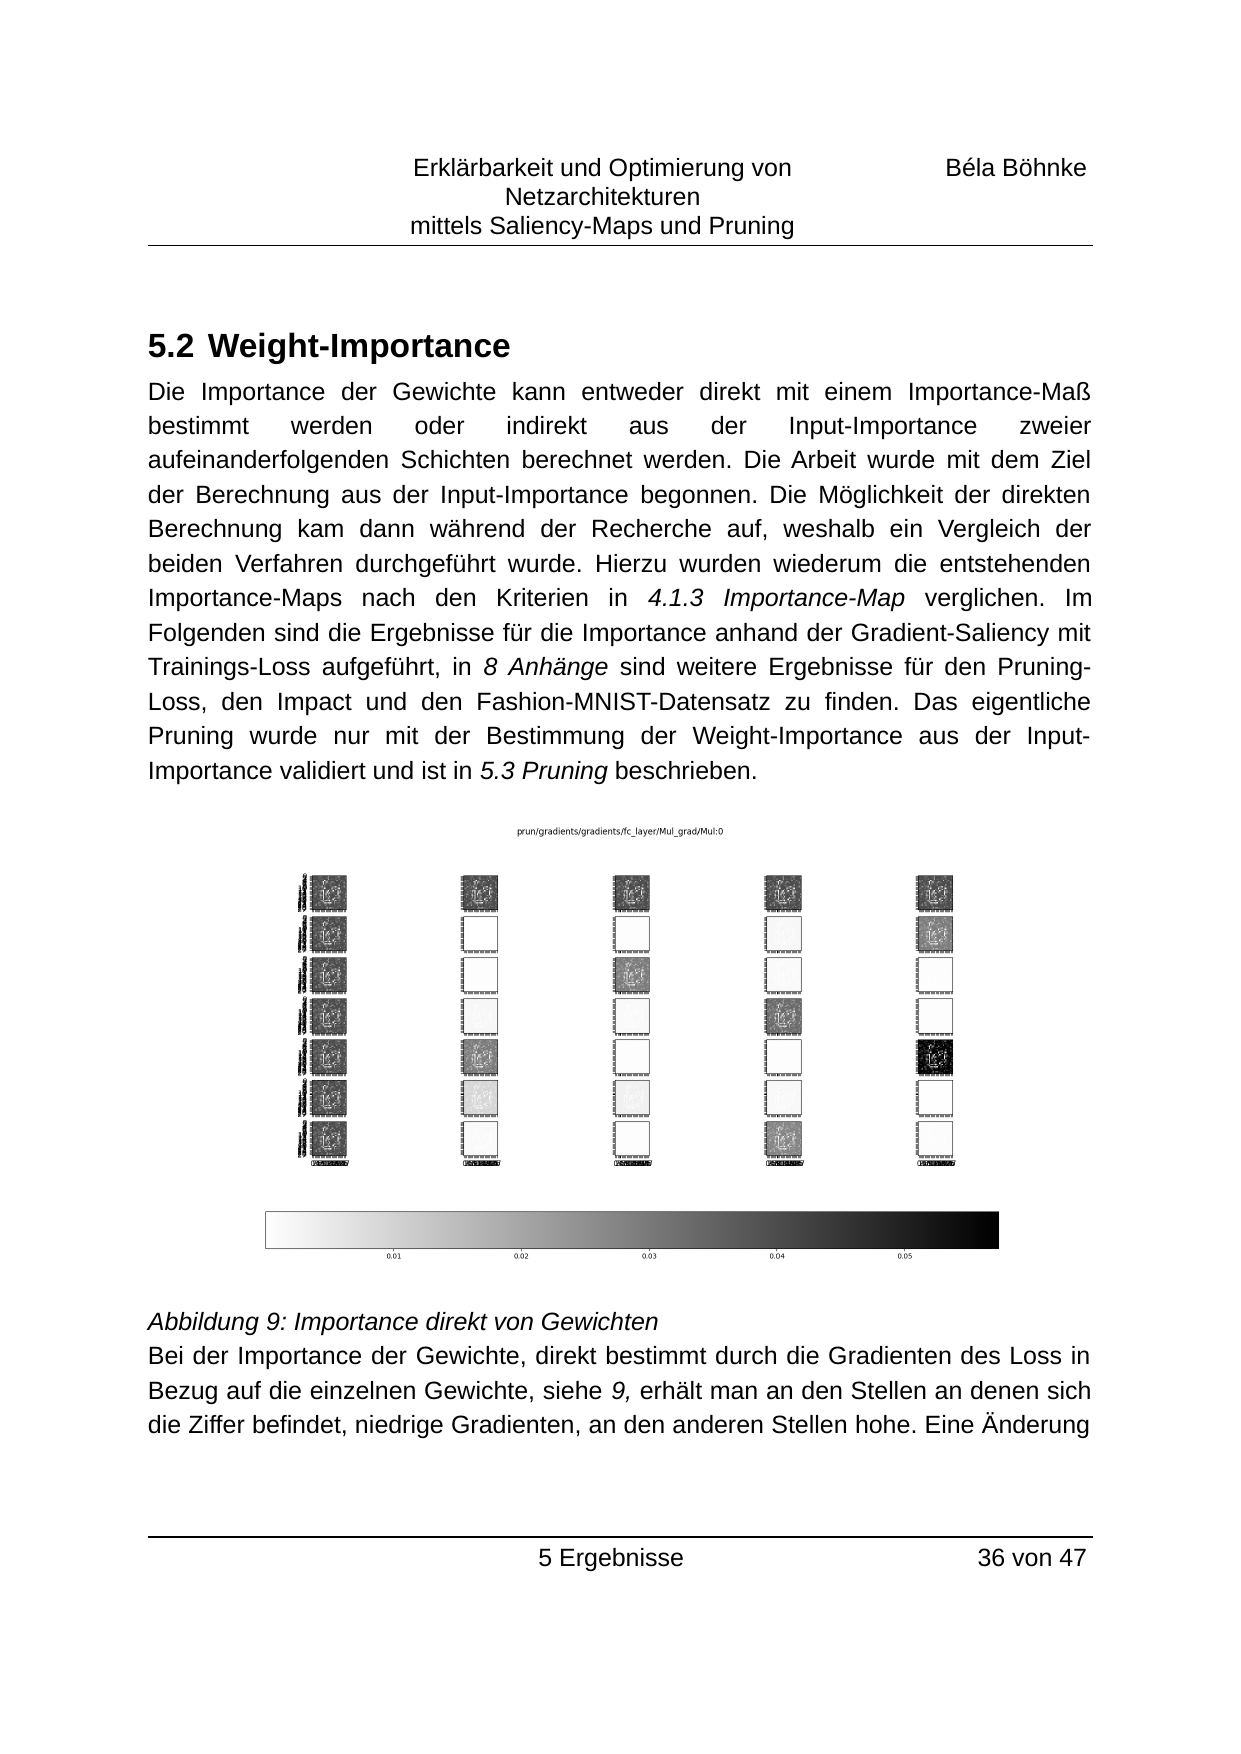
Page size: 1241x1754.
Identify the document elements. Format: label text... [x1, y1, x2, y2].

subtitle Weight-Importance [148, 325, 1093, 364]
text Die Importance der Gewichte kann entweder direkt mit einem Importance-Maß bestimmt werden oder indirekt aus der Input-Importance zweier aufeinanderfolgenden Schichten berechnet werden. Die Arbeit wurde mit dem Ziel der Berechnung aus der Input-Importance begonnen. Die Möglichkeit der direkten Berechnung kam dann während der Recherche auf, weshalb ein Vergleich der beiden Verfahren durchgeführt wurde. Hierzu wurden wiederum die entstehenden Importance-Maps nach den Kriterien in 4.1.3 Importance-Map verglichen. Im Folgenden sind die Ergebnisse für die Importance anhand der Gradient-Saliency mit Trainings-Loss aufgeführt, in 8 Anhänge sind weitere Ergebnisse für den Pruning-Loss, den Impact und den Fashion-MNIST-Datensatz zu finden. Das eigentliche Pruning wurde nur mit der Bestimmung der Weight-Importance aus der Input-Importance validiert und ist in 5.3 Pruning beschrieben. [148, 377, 1093, 784]
text Bei der Importance der Gewichte, direkt bestimmt durch die Gradienten des Loss in Bezug auf die einzelnen Gewichte, siehe Abbildung 9, erhält man an den Stellen an denen sich die Ziffer befindet, niedrige Gradienten, an den anderen Stellen hohe. Eine Änderung an wichtigen Gewichten hat damit kaum eine Auswirkung auf die Entscheidungsfindung und steht damit im Widerspruch zum gewünschten Verhalten. [148, 805, 1093, 817]
picture [147, 817, 1093, 1302]
text Abbildung 9: Importance direkt von Gewichten [148, 1302, 1093, 1335]
text Bei der Importance der Gewichte, direkt bestimmt durch die Gradienten des Loss in Bezug auf die einzelnen Gewichte, siehe Abbildung 9, erhält man an den Stellen an denen sich die Ziffer befindet, niedrige Gradienten, an den anderen Stellen hohe. Eine Änderung an wichtigen Gewichten hat damit kaum eine Auswirkung auf die Entscheidungsfindung und steht damit im Widerspruch zum gewünschten Verhalten. [148, 1335, 1093, 1439]
